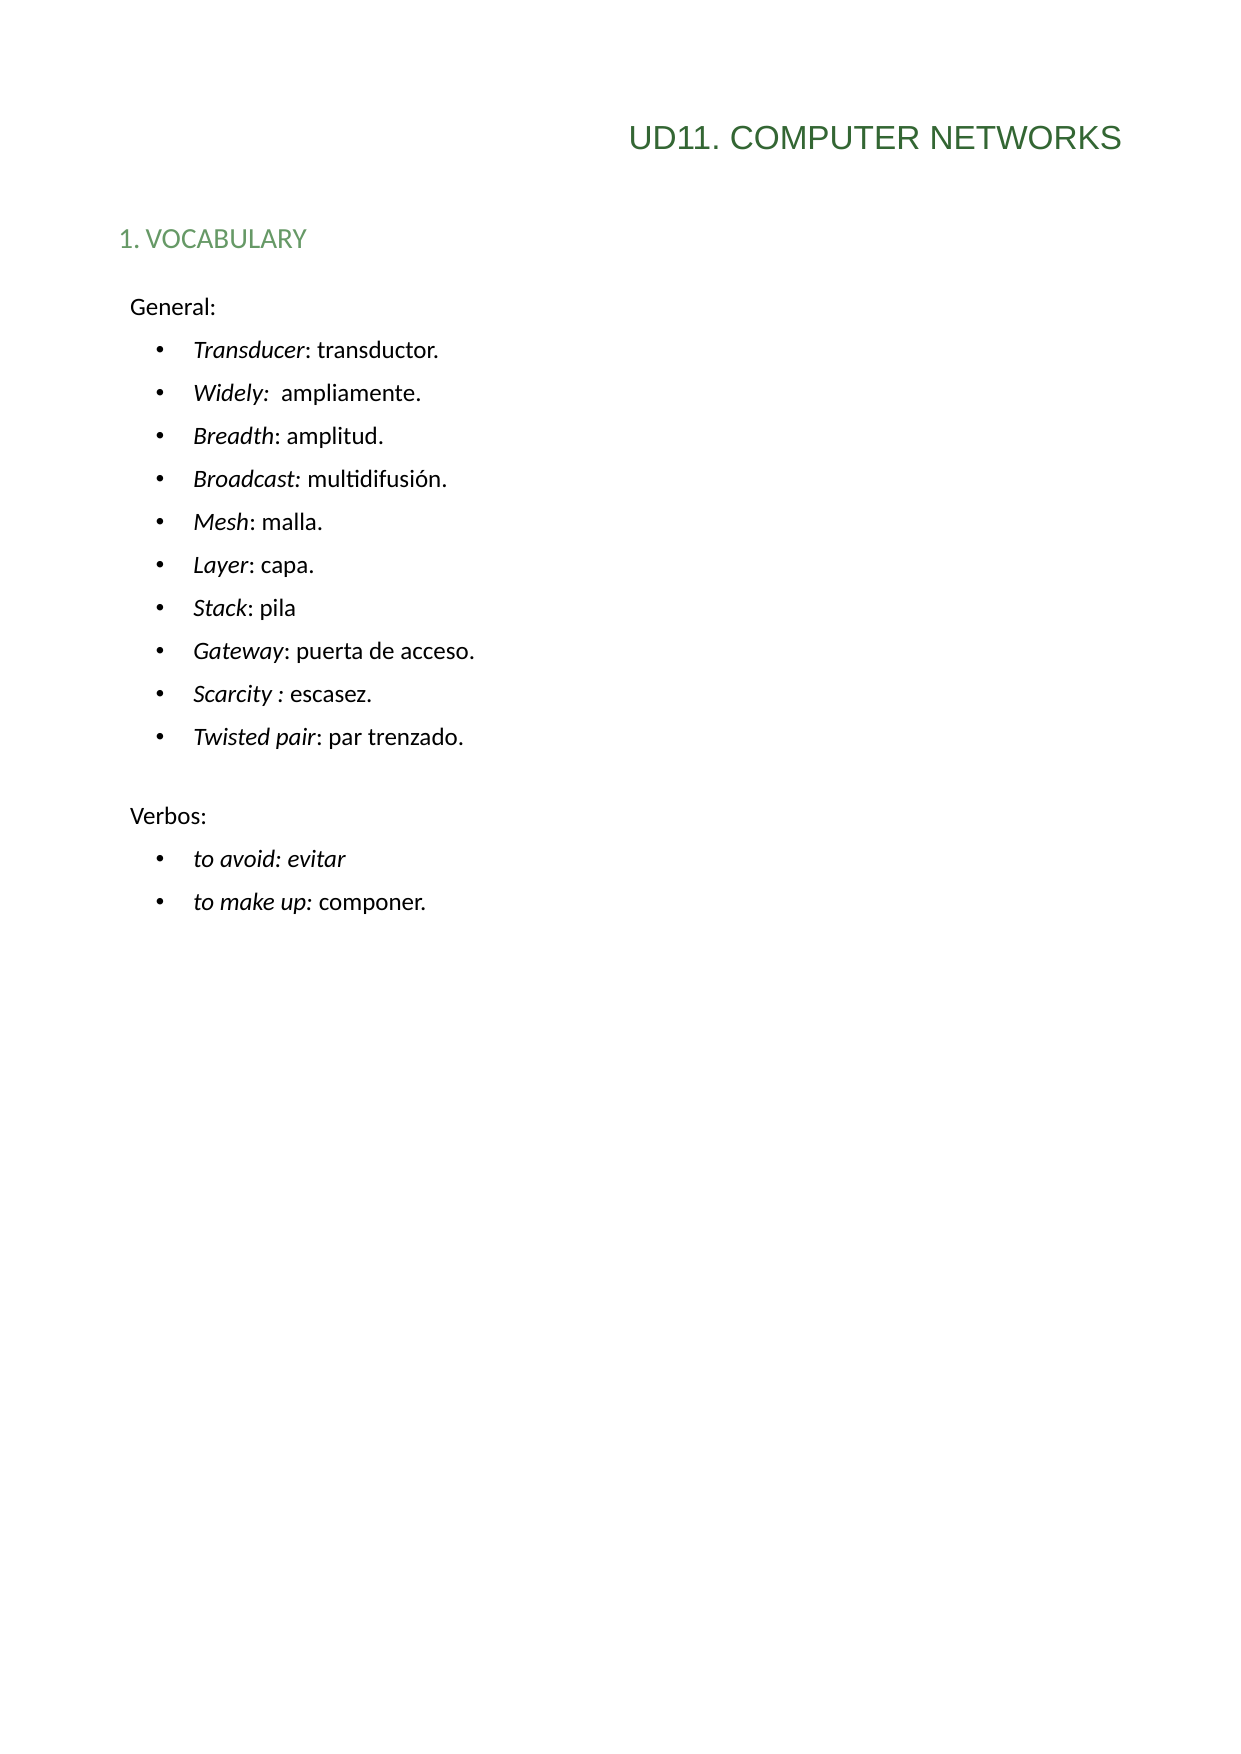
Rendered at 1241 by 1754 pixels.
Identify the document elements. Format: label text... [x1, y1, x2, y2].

list Broadcast: multidifusión. [156, 463, 1122, 494]
list Gateway: puerta de acceso. [156, 635, 1122, 665]
list Breadth: amplitud. [156, 420, 1122, 451]
subtitle Vocabulary [118, 220, 1122, 255]
list Widely: ampliamente. [156, 377, 1122, 408]
text Verbos: [118, 800, 1122, 831]
list Transducer: transductor. [156, 334, 1122, 365]
list to avoid: evitar [156, 843, 1122, 874]
text UD11. Computer Networks [118, 118, 1122, 157]
list Twisted pair: par trenzado. [156, 721, 1122, 751]
list Mesh: malla. [156, 506, 1122, 537]
list Layer: capa. [156, 549, 1122, 579]
list Stack: pila [156, 592, 1122, 622]
text General: [118, 291, 1122, 322]
list Scarcity : escasez. [156, 678, 1122, 708]
list to make up: componer. [156, 886, 1122, 917]
